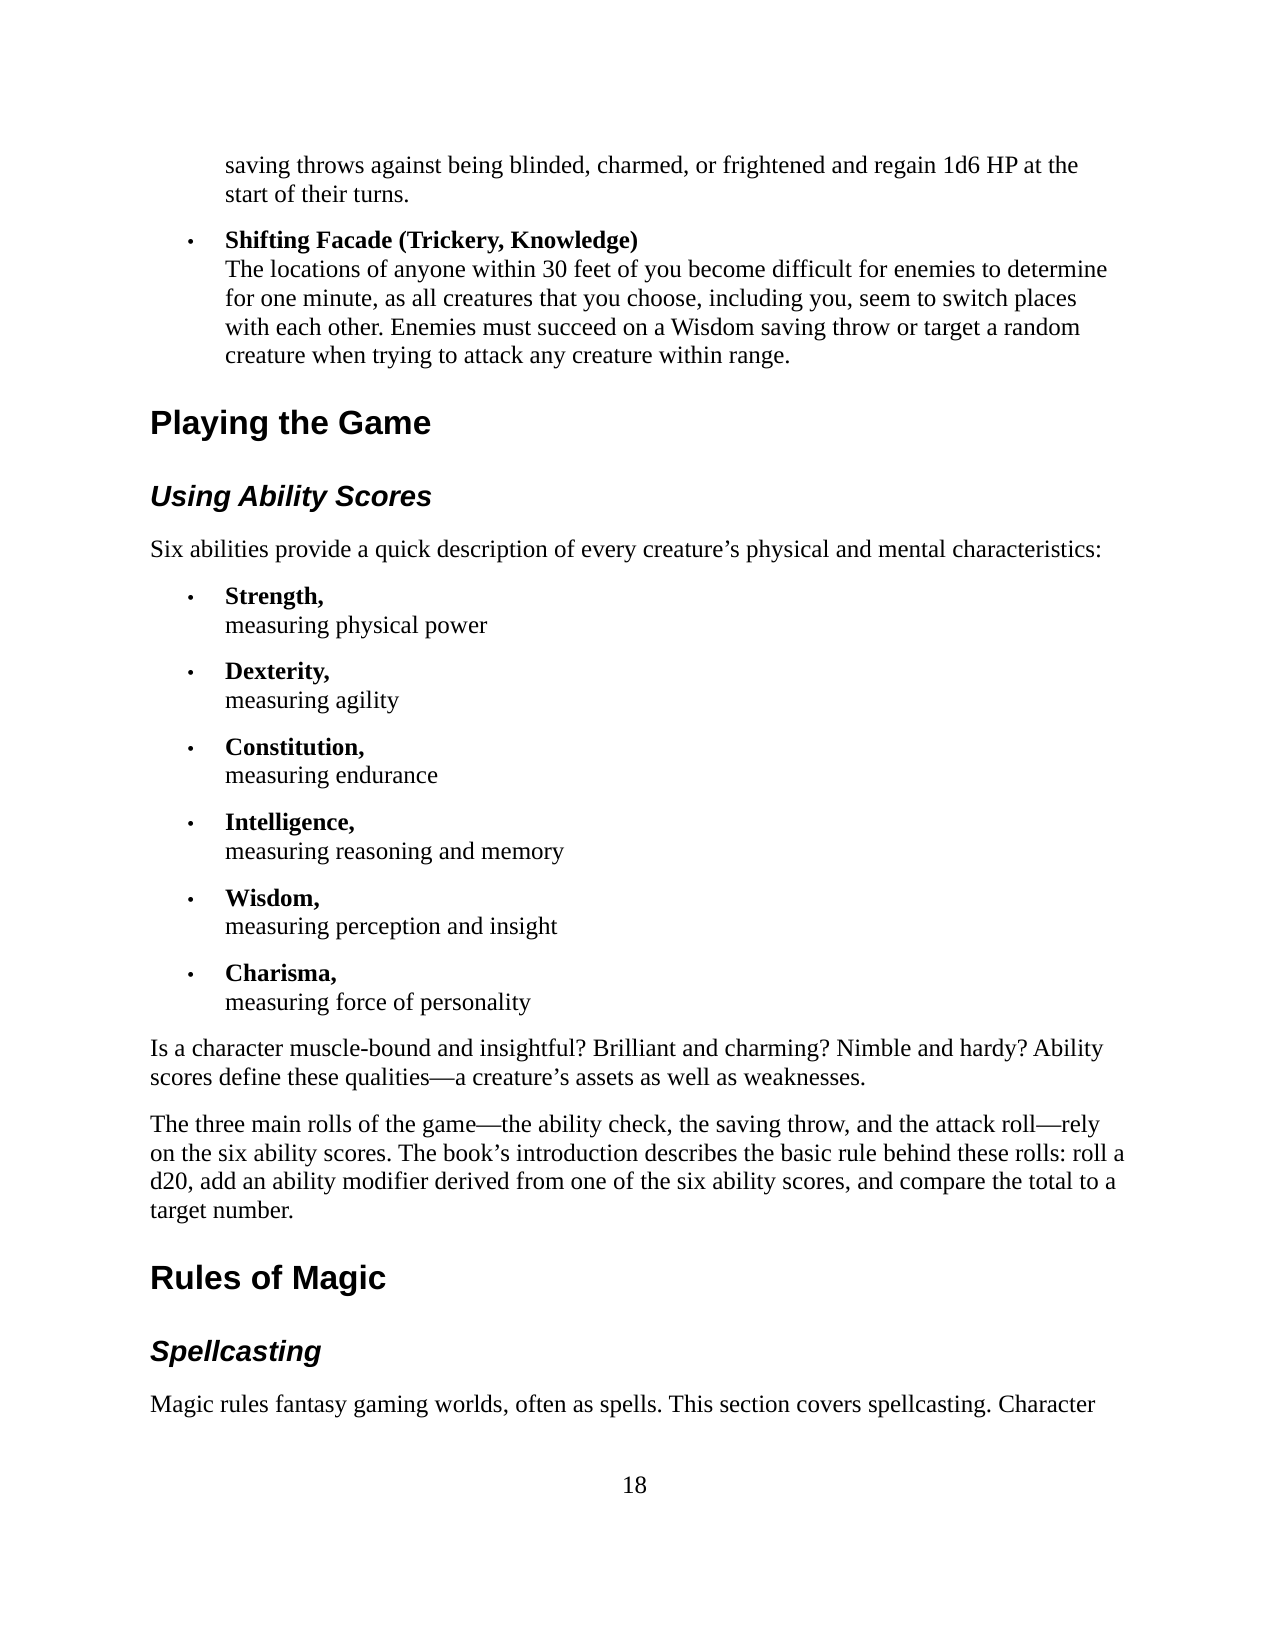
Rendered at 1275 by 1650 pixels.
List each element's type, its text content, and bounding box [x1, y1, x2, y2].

text Six abilities provide a quick description of every creature’s physical and mental characteristics: [150, 534, 1125, 563]
list Intelligence, measuring reasoning and memory [187, 807, 1125, 865]
list saving throws against being blinded, charmed, or frightened and regain 1d6 HP at the start of their turns. [187, 150, 1125, 207]
list Wisdom, measuring perception and insight [187, 883, 1125, 940]
list Strength, measuring physical power [187, 581, 1125, 638]
text The three main rolls of the game—​the ability check, the saving throw, and the attack roll—​rely on the six ability scores. The book’s introduction describes the basic rule behind these rolls: roll a d20, add an ability modifier derived from one of the six ability scores, and compare the total to a target number. [150, 1109, 1125, 1224]
subtitle Spellcasting [150, 1334, 1125, 1367]
list Constitution, measuring endurance [187, 732, 1125, 789]
list Dexterity, measuring agility [187, 656, 1125, 714]
subtitle Using Ability Scores [150, 479, 1125, 513]
list Shifting Facade (Trickery, Knowledge) The locations of anyone within 30 feet of you become difficult for enemies to determine for one minute, as all creatures that you choose, including you, seem to switch places with each other. Enemies must succeed on a Wisdom saving throw or target a random creature when trying to attack any creature within range. [187, 225, 1125, 369]
subtitle Playing the Game [150, 403, 1125, 442]
text Is a character muscle-bound and insightful? Brilliant and charming? Nimble and hardy? Ability scores define these qualities—​a creature’s assets as well as weaknesses. [150, 1033, 1125, 1091]
subtitle Rules of Magic [150, 1258, 1125, 1296]
list Charisma, measuring force of personality [187, 958, 1125, 1016]
text Magic rules fantasy gaming worlds, often as spells. This section covers spellcasting. Character [150, 1389, 1125, 1418]
